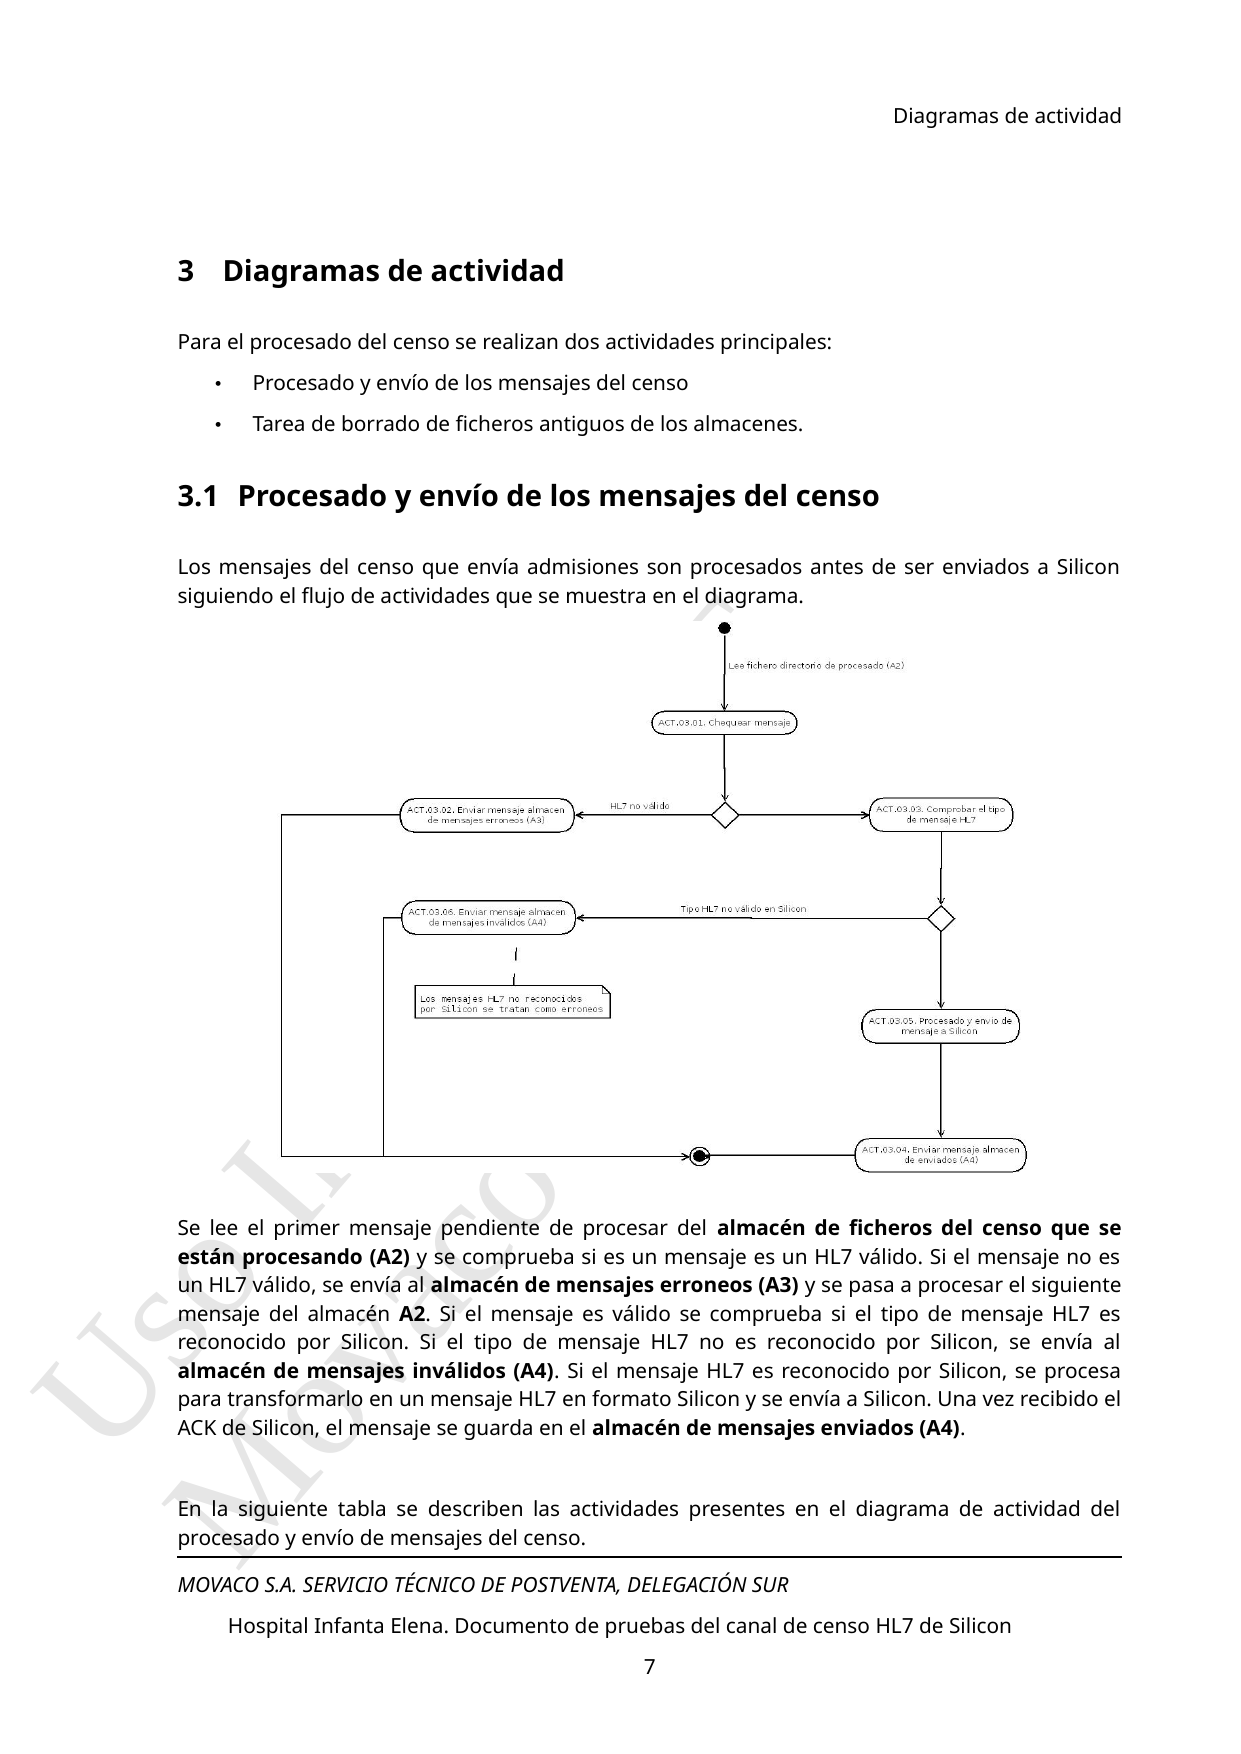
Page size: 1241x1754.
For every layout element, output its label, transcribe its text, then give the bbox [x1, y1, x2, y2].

list Tarea de borrado de ficheros antiguos de los almacenes. [215, 409, 1122, 438]
text En la siguiente tabla se describen las actividades presentes en el diagrama de actividad del procesado y envío de mensajes del censo. [188, 1494, 1122, 1551]
text Para el procesado del censo se realizan dos actividades principales: [177, 327, 1122, 356]
subtitle Diagramas de actividad [177, 250, 1122, 290]
text Se lee el primer mensaje pendiente de procesar del almacén de ficheros del censo que se están procesando (A2) y se comprueba si es un mensaje es un HL7 válido. Si el mensaje no es un HL7 válido, se envía al almacén de mensajes erroneos (A3) y se pasa a procesar el siguiente mensaje del almacén A2. Si el mensaje es válido se comprueba si el tipo de mensaje HL7 es reconocido por Silicon. Si el tipo de mensaje HL7 no es reconocido por Silicon, se envía al almacén de mensajes inválidos (A4). Si el mensaje HL7 es reconocido por Silicon, se procesa para transformarlo en un mensaje HL7 en formato Silicon y se envía a Silicon. Una vez recibido el ACK de Silicon, el mensaje se guarda en el almacén de mensajes enviados (A4). [177, 1213, 1122, 1441]
text En la siguiente tabla se describen las actividades presentes en el diagrama de actividad del procesado y envío de mensajes del censo. [177, 1500, 236, 1551]
subtitle Procesado y envío de los mensajes del censo [177, 475, 1122, 515]
text Los mensajes del censo que envía admisiones son procesados antes de ser enviados a Silicon siguiendo el flujo de actividades que se muestra en el diagrama. [177, 552, 1122, 609]
list Procesado y envío de los mensajes del censo [215, 368, 1122, 397]
picture [271, 621, 1028, 1173]
